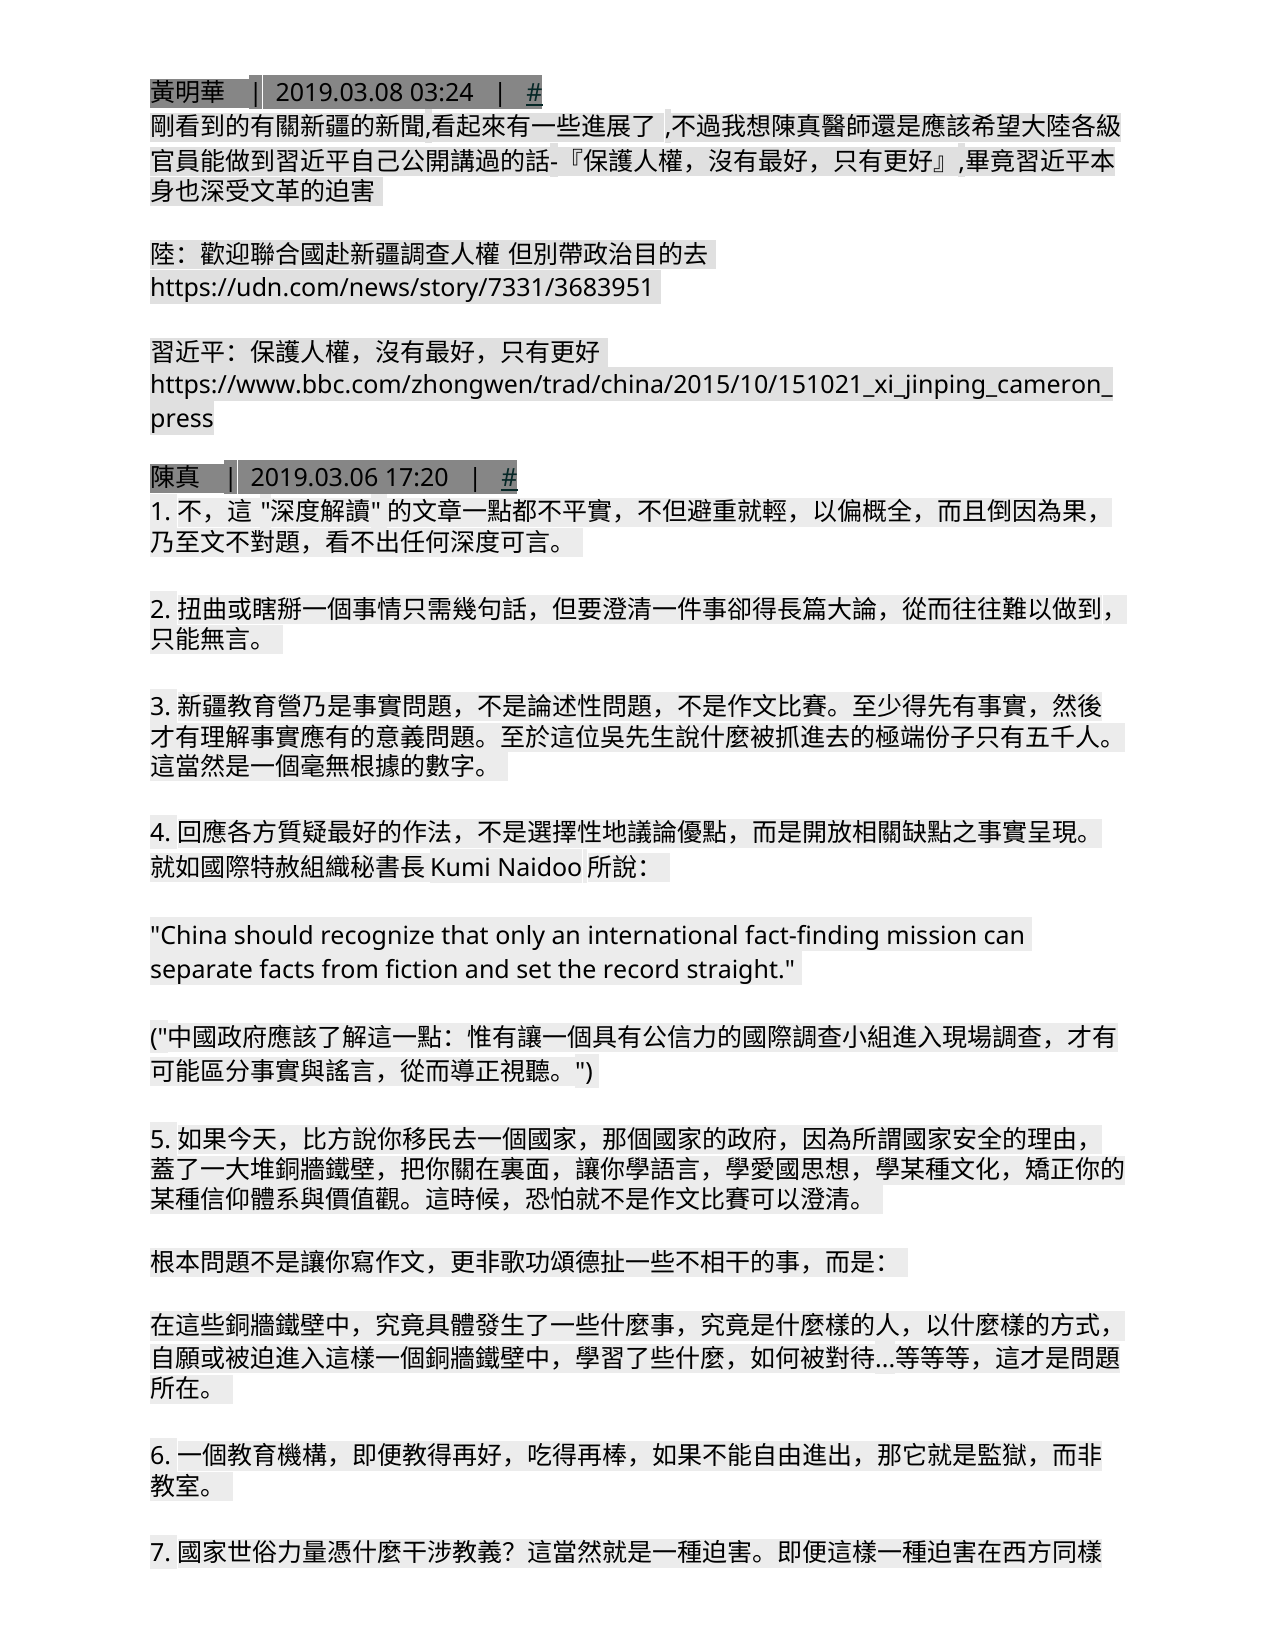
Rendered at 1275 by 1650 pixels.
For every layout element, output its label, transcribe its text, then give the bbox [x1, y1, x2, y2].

text 1. 不，這 "深度解讀" 的文章一點都不平實，不但避重就輕，以偏概全，而且倒因為果，乃至文不對題，看不出任何深度可言。 2. 扭曲或瞎掰一個事情只需幾句話，但要澄清一件事卻得長篇大論，從而往往難以做到，只能無言。 3. 新疆教育營乃是事實問題，不是論述性問題，不是作文比賽。至少得先有事實，然後才有理解事實應有的意義問題。至於這位吳先生說什麼被抓進去的極端份子只有五千人。這當然是一個毫無根據的數字。 4. 回應各方質疑最好的作法，不是選擇性地議論優點，而是開放相關缺點之事實呈現。就如國際特赦組織秘書長Kumi Naidoo所說： "China should recognize that only an international fact-finding mission can separate facts from fiction and set the record straight." ("中國政府應該了解這一點：惟有讓一個具有公信力的國際調查小組進入現場調查，才有可能區分事實與謠言，從而導正視聽。") 5. 如果今天，比方說你移民去一個國家，那個國家的政府，因為所謂國家安全的理由，蓋了一大堆銅牆鐵壁，把你關在裏面，讓你學語言，學愛國思想，學某種文化，矯正你的某種信仰體系與價值觀。這時候，恐怕就不是作文比賽可以澄清。 根本問題不是讓你寫作文，更非歌功頌德扯一些不相干的事，而是： 在這些銅牆鐵壁中，究竟具體發生了一些什麼事，究竟是什麼樣的人，以什麼樣的方式，自願或被迫進入這樣一個銅牆鐵壁中，學習了些什麼，如何被對待...等等等，這才是問題所在。 6. 一個教育機構，即便教得再好，吃得再棒，如果不能自由進出，那它就是監獄，而非教室。 7. 國家世俗力量憑什麼干涉教義？這當然就是一種迫害。即便這樣一種迫害在西方同樣存在，它還是迫害。歷史上全是這類事情，有時則是宗教勢力坐大，倒過來要干涉科學，干涉政治。 8. 族群的集體感受或其成員的個別感受，定義了所謂族群壓迫或歧視，而不是由強勢一方來定義。 9. 反恐或所謂國家安全，是所有國家藉以傷害異己、打擊弱勢者的最好共同藉口。 10. 任何人事物的意義總有層次之分，而非以某種層面的意涵概括一切。就如同我即便在新疆教育營這事情上站在反方，但對於現象或事實之理解，與主流媒體之一味妖魔化及選擇性呈現，依舊相去甚遠。 11. 新疆這事之惡劣程度如果是一，西方社會之類似事件的惡劣程度恐怕不止千百倍。但是，即便如此，惡仍是惡，而不會變成善。 12. 就如同選舉一般，許多時候，我們被迫得在大惡小惡之間做出區分與選擇，但這並不意味著善惡僅僅只是一種相對概念。當我們把善惡視為一種相對概念時，終究只會導向一種道德虛無的犬儒主義。我看對岸這種犬儒氣氛似乎還蠻熱烈的，凡事打算盤，以利害為依歸而不問是非。 13. 剛去英國時，記得好像是智利前總統皮諾契 (一位獨裁者) 前來英國治病。我當時隸屬於Human Rights Watch (人權觀察組織) 的一個討論群組。群組裏很多人就醞釀說要寫連署信，說要請英國首相布萊爾逮捕皮諾契治罪。這類 "捍衛人權" 的正義人士在西方非常多，遇過幾次類似場面。於是我當時就在群組裏發言說：那得先把柴契爾先抓起來治罪才對啊，因為當年英國不就是皮諾契的忠實盟友嗎？ 後來有一次，不知道又是哪個所謂獨裁者來英國或去美國，群組裏又有人說要寫連署信呼籲英美政府抓他。我一樣回信給大家說：那得先把布希或布萊爾抓起來才對啊，怎麼反而是寫信要他們去抓人？那些所謂獨裁者，如果該槍斃一次，歷年來的英美領導人，罪行之重大，恐怕得槍斃一萬次才行。這當然不是說我認同所謂獨裁者之作為，而是說，道德總該有個內在的一致性。 許多時候，我總覺得自己似乎正反各方每個陣營都不討好，這也許是因為任何人事物理當有它不同層次的意義與價值，而非 "去脈絡化" 底下得到一種黑白二分的所謂立場，進而為立場服務。 14. 最近有新疆朋友來家裏玩。他說，他覺得大陸整體的自由來講，許多方面還是比西方好。我聽了很訝異，並非訝異於這番 (我亦認同的) 話，而是訝異於這位新疆朋友見解的深入。他很清楚理解這一套所謂自由與人權的政治幻術之齷齪操弄。但是，理解了這一點，並不意味著我們從此應該對於基本的善惡是非視而不見，乃至變本加厲卻不以為忤。 前陣子，中共官方面對新疆教育營的質疑時，回應說，西方社會是把異己殺掉，而我們只是把他們關起來進行教育改造。這話也許沒錯，但你為什麼一定要跟人渣惡行來比較呢？人家只考18分，而你考了30分就滿意了嗎？你就不能往一種更好的方向來自我要求嗎？ 15. 最近另外有幾位大陸朋友來找我們。有一位，不斷數落中共的種種箝制言論自由的行為，並說像我和學姐這樣的人，肯定都是登記在案的。我跟他說，為了小孩的身心人格發展，為了怕小孩將來變成 "太陽花" 之類的腦殘人士，我們很想以後回歸大陸。那位朋友似乎認為，我們屆時將會有麻煩。見我面對勸誡，不為所動，依然想回歸祖國，於是乾脆問我是否能認同中共這樣一些箝制異己言論、封殺其前途的作法？我給他一個很肯定的答案說我認同。他聽了，一時為之語塞。 我所謂認同有兩層意義，一是說：哪個國家哪個社會不是這樣幹呢？西方還更嚴重不是嗎？只是作法各自不同而已。西方社會比較會洗腦，醜事往往幹得很冠冕堂皇或神鬼不知，變成一種 "制度"；其實都一樣，甚且更加惡劣千百倍。 第二層意義是，當一個社會面對那麼可怕的敵人無時無刻想顛覆你，消滅你，想製造動亂時，許多時候，在某種程度上，我當然支持各種管制作法。倘若我是中國領導人，我恐怕會管制得更狠一些，因為你若不這麼做，所有人將會死得很慘。 別說一個國家，光是一個小小的巴勒網版面，我就管得很嚴了；一般網路上那一套老是對著 "人" 批評指教的作法，或是沒頭沒腦的灑口水，在巴勒網是絕對行不通的。在我的理解裏，惟有立下各種天條，才有真實的自由價值可言。 結論是：道德有它的絕對價值，但也有它的相對意義，各有層次萬千。我們得先搞清楚自己究竟是在回應一種什麼樣的問題，從而也才有所謂共識與歧見形成之可能，要不然就只是作文比賽或雞同鴨講，乃至毫無意義的各自立場表態。 [150, 494, 1125, 1569]
text 黃明華 | 2019.03.08 03:24 | # [150, 75, 1125, 109]
text 陳真 | 2019.03.06 17:20 | # [150, 460, 1125, 494]
text 剛看到的有關新疆的新聞,看起來有一些進展了 ,不過我想陳真醫師還是應該希望大陸各級官員能做到習近平自己公開講過的話-『保護人權，沒有最好，只有更好』,畢竟習近平本身也深受文革的迫害 陸：歡迎聯合國赴新疆調查人權 但別帶政治目的去 https://udn.com/news/story/7331/3683951 習近平：保護人權，沒有最好，只有更好 https://www.bbc.com/zhongwen/trad/china/2015/10/151021_xi_jinping_cameron_press [150, 109, 1125, 435]
